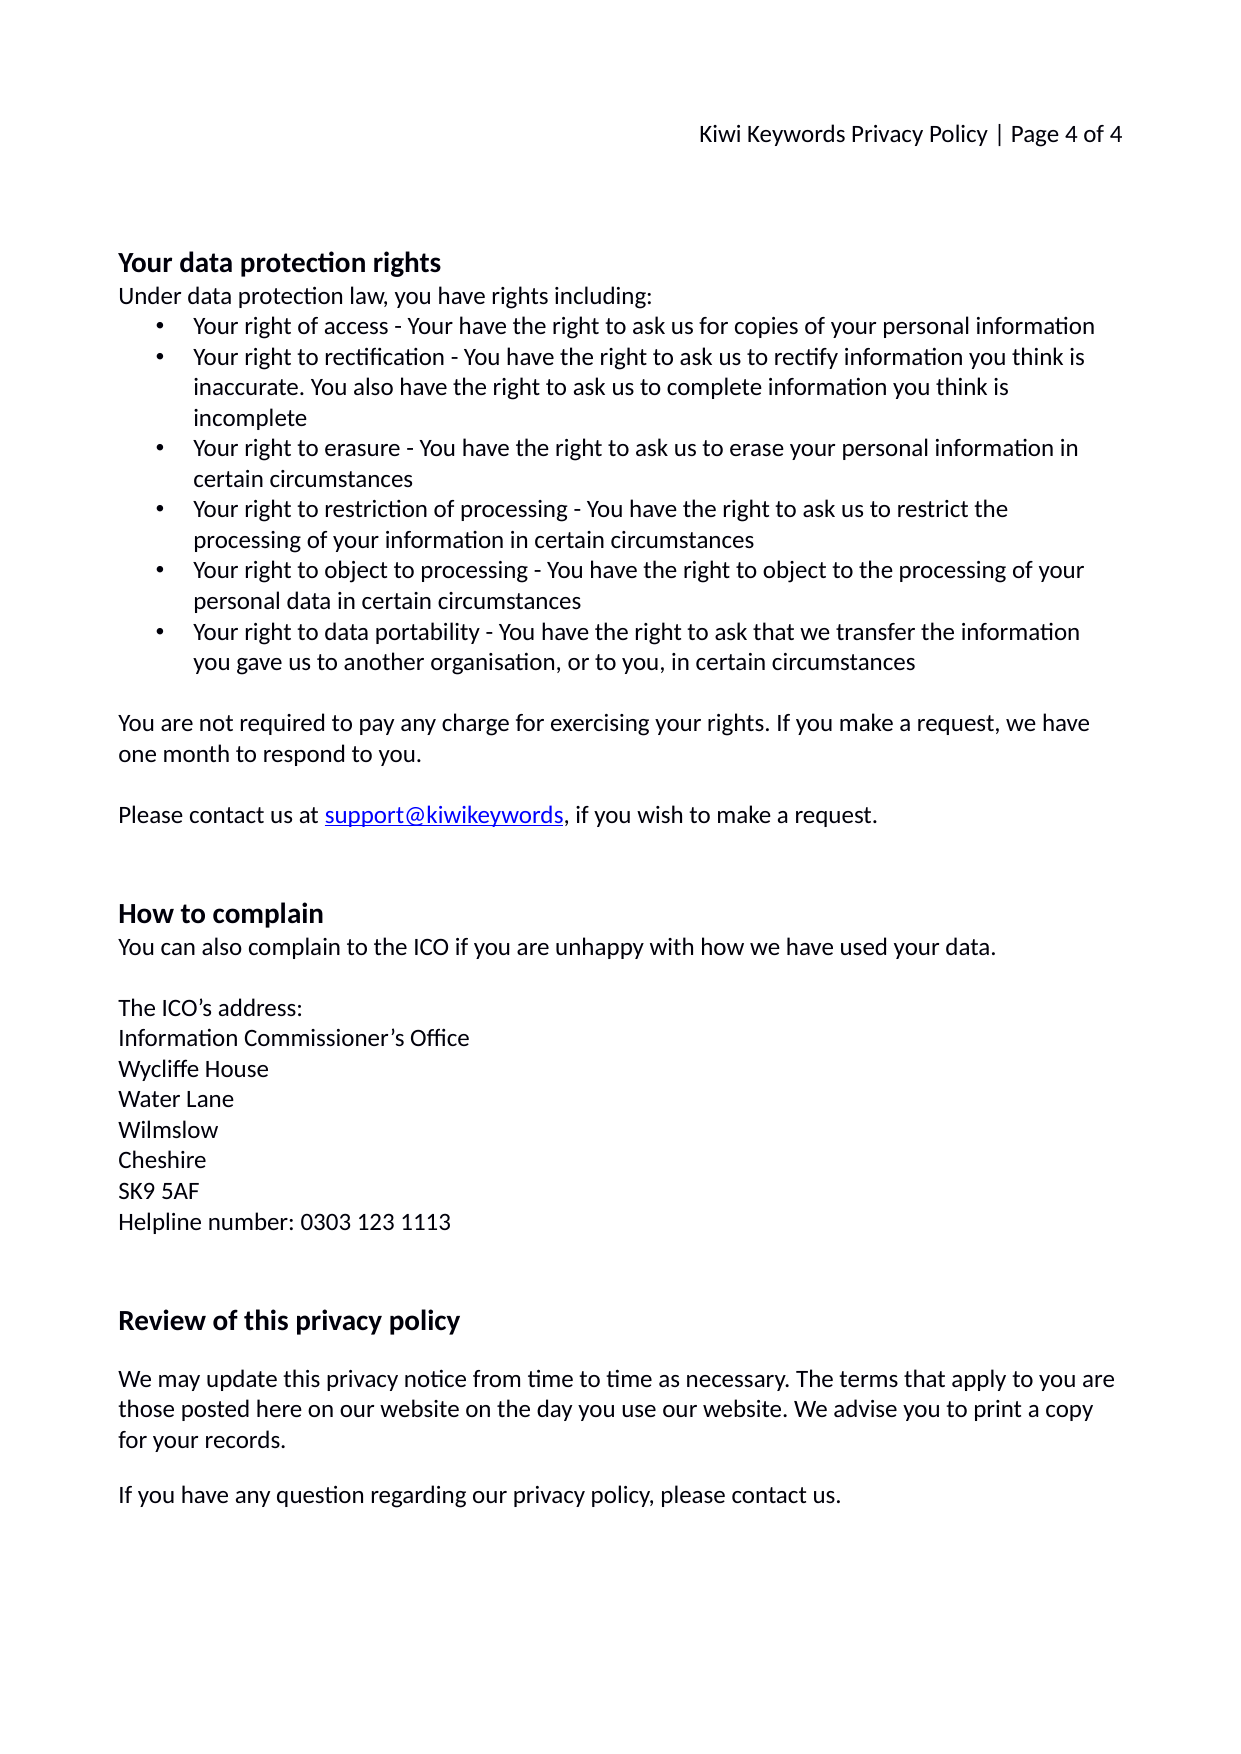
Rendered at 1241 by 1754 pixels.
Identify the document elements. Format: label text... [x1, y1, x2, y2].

text Under data protection law, you have rights including: [118, 280, 1122, 310]
text Wilmslow [118, 1114, 1122, 1145]
text Cheshire [118, 1145, 1122, 1175]
text Review of this privacy policy [118, 1302, 1122, 1338]
list Your right to rectification - You have the right to ask us to rectify information you think is inaccurate. You also have the right to ask us to complete information you think is incomplete [156, 341, 1122, 432]
subtitle We may update this privacy notice from time to time as necessary. The terms that apply to you are those posted here on our website on the day you use our website. We advise you to print a copy for your records. [118, 1363, 1122, 1454]
text How to complain [118, 895, 1122, 931]
list Your right of access - Your have the right to ask us for copies of your personal information [156, 310, 1122, 341]
subtitle If you have any question regarding our privacy policy, please contact us. [118, 1479, 1122, 1510]
text You can also complain to the ICO if you are unhappy with how we have used your data. [118, 931, 1122, 962]
list Your right to object to processing - You have the right to object to the processing of your personal data in certain circumstances [156, 554, 1122, 616]
text Water Lane [118, 1084, 1122, 1114]
text You are not required to pay any charge for exercising your rights. If you make a request, we have one month to respond to you. [118, 707, 1122, 768]
list Your right to erasure - You have the right to ask us to erase your personal information in certain circumstances [156, 432, 1122, 493]
text Wycliffe House [118, 1053, 1122, 1084]
text Your data protection rights [118, 244, 1122, 280]
text Information Commissioner’s Office [118, 1023, 1122, 1053]
list Your right to restriction of processing - You have the right to ask us to restrict the processing of your information in certain circumstances [156, 493, 1122, 554]
text The ICO’s address: [118, 992, 1122, 1023]
text Helpline number: 0303 123 1113 [118, 1206, 1122, 1236]
list Your right to data portability - You have the right to ask that we transfer the information you gave us to another organisation, or to you, in certain circumstances [156, 616, 1122, 677]
text SK9 5AF [118, 1175, 1122, 1206]
text Please contact us at support@kiwikeywords, if you wish to make a request. [118, 799, 1122, 829]
